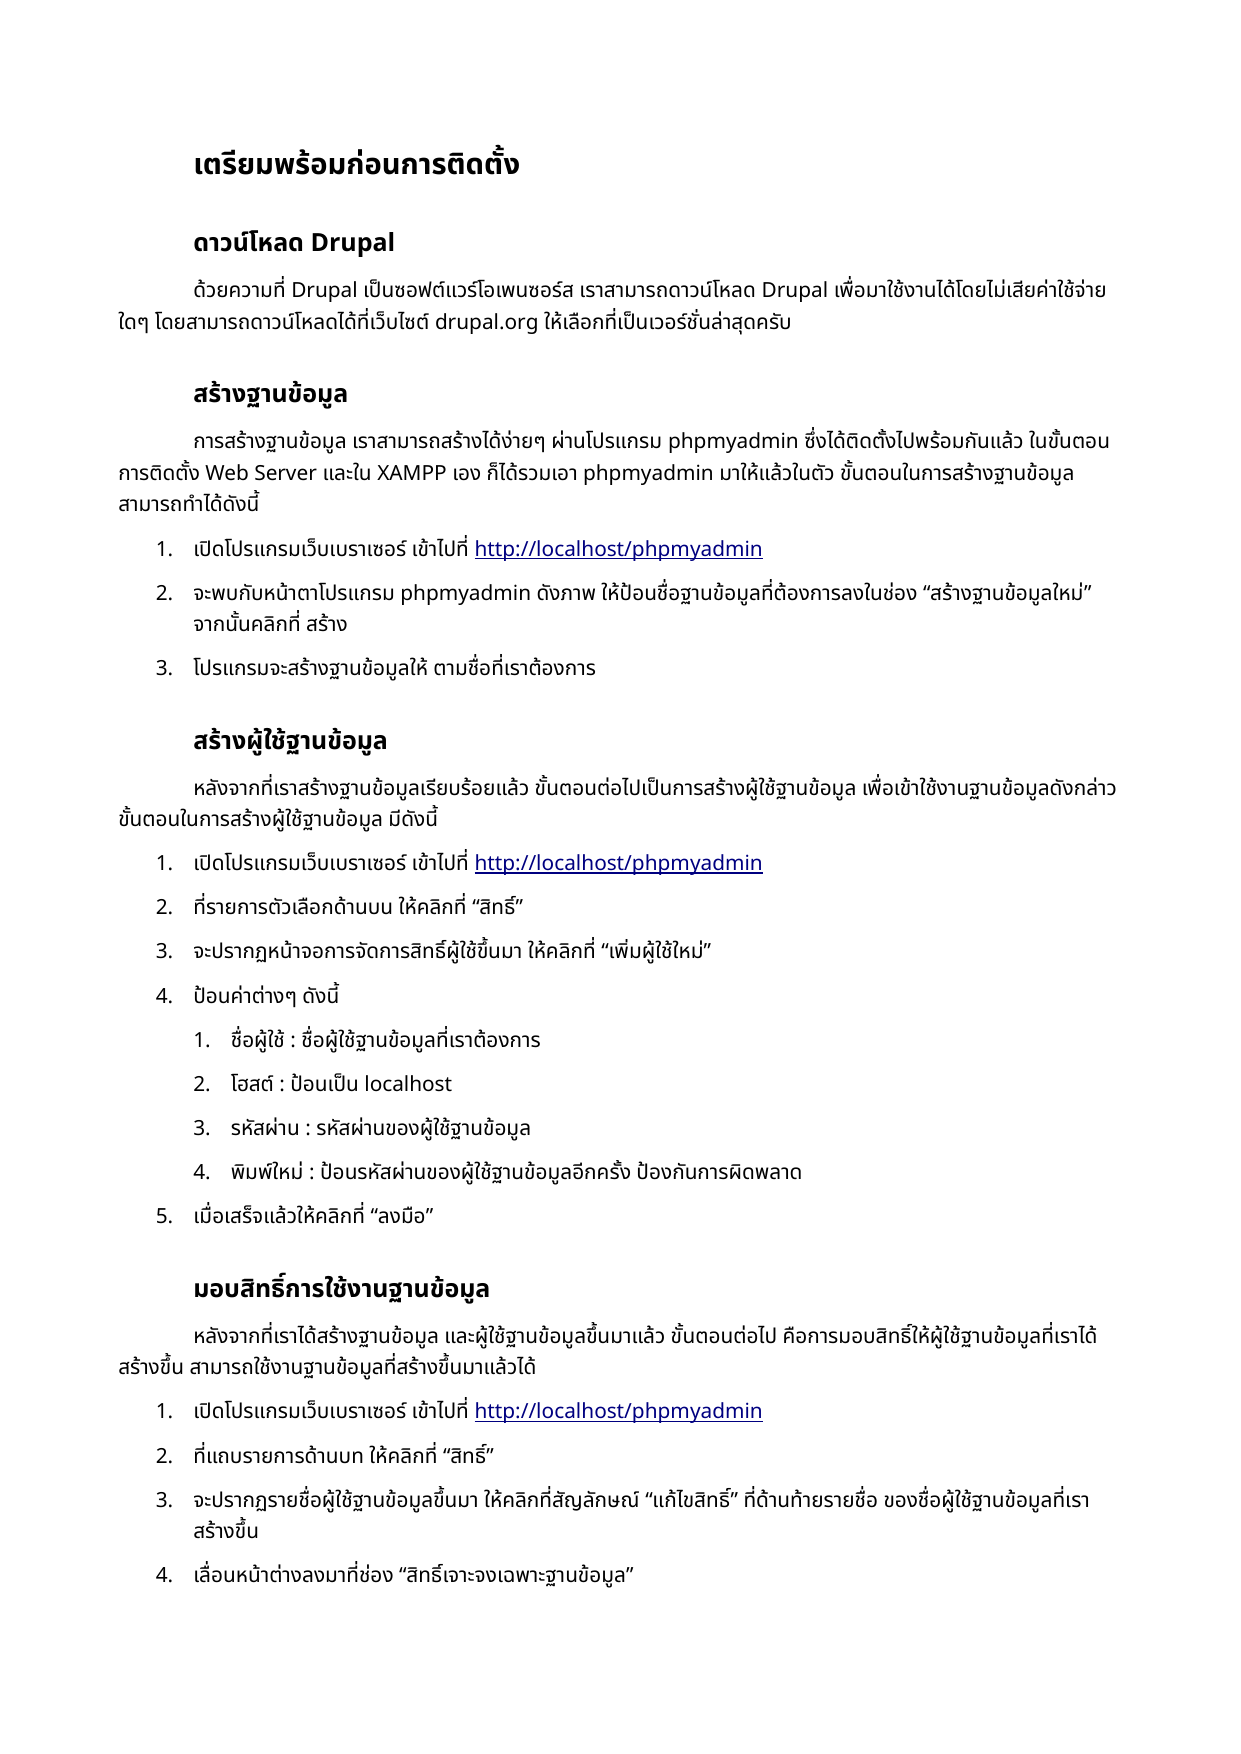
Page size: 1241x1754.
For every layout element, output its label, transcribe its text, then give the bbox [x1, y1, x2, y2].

list เปิดโปรแกรมเว็บเบราเซอร์ เข้าไปที่ http://localhost/phpmyadmin [156, 534, 1122, 565]
list รหัสผ่าน : รหัสผ่านของผู้ใช้ฐานข้อมูล [193, 1113, 1122, 1145]
text ด้วยความที่ Drupal เป็นซอฟต์แวร์โอเพนซอร์ส เราสามารถดาวน์โหลด Drupal เพื่อมาใช้งานได้โดยไม่เสียค่าใช้จ่ายใดๆ โดยสามารถดาวน์โหลดได้ที่เว็บไซต์ drupal.org ให้เลือกที่เป็นเวอร์ชั่นล่าสุดครับ [118, 275, 1122, 338]
subtitle สร้างผู้ใช้ฐานข้อมูล [118, 723, 1122, 760]
list โฮสต์ : ป้อนเป็น localhost [193, 1069, 1122, 1101]
list เลื่อนหน้าต่างลงมาที่ช่อง “สิทธิ์เจาะจงเฉพาะฐานข้อมูล” [156, 1561, 1122, 1592]
text หลังจากที่เราได้สร้างฐานข้อมูล และผู้ใช้ฐานข้อมูลขึ้นมาแล้ว ขั้นตอนต่อไป คือการมอบสิทธิ์ให้ผู้ใช้ฐานข้อมูลที่เราได้สร้างขึ้น สามารถใช้งานฐานข้อมูลที่สร้างขึ้นมาแล้วได้ [118, 1321, 1122, 1384]
list พิมพ์ใหม่ : ป้อนรหัสผ่านของผู้ใช้ฐานข้อมูลอีกครั้ง ป้องกันการผิดพลาด [193, 1157, 1122, 1189]
list ป้อนค่าต่างๆ ดังนี้ [156, 981, 1122, 1012]
subtitle ดาวน์โหลด Drupal [118, 225, 1122, 263]
list ที่รายการตัวเลือกด้านบน ให้คลิกที่ “สิทธิ์” [156, 892, 1122, 924]
list จะปรากฏหน้าจอการจัดการสิทธิ์ผู้ใช้ขึ้นมา ให้คลิกที่ “เพิ่มผู้ใช้ใหม่” [156, 937, 1122, 968]
subtitle มอบสิทธิ์การใช้งานฐานข้อมูล [118, 1271, 1122, 1309]
text การสร้างฐานข้อมูล เราสามารถสร้างได้ง่ายๆ ผ่านโปรแกรม phpmyadmin ซึ่งได้ติดตั้งไปพร้อมกันแล้ว ในขั้นตอนการติดตั้ง Web Server และใน XAMPP เอง ก็ได้รวมเอา phpmyadmin มาให้แล้วในตัว ขั้นตอนในการสร้างฐานข้อมูลสามารถทำได้ดังนี้ [118, 426, 1122, 521]
list เปิดโปรแกรมเว็บเบราเซอร์ เข้าไปที่ http://localhost/phpmyadmin [156, 1397, 1122, 1428]
list จะพบกับหน้าตาโปรแกรม phpmyadmin ดังภาพ ให้ป้อนชื่อฐานข้อมูลที่ต้องการลงในช่อง “สร้างฐานข้อมูลใหม่” จากนั้นคลิกที่ สร้าง [156, 578, 1122, 641]
list จะปรากฏรายชื่อผู้ใช้ฐานข้อมูลขึ้นมา ให้คลิกที่สัญลักษณ์ “แก้ไขสิทธิ์” ที่ด้านท้ายรายชื่อ ของชื่อผู้ใช้ฐานข้อมูลที่เราสร้างขึ้น [156, 1485, 1122, 1548]
subtitle เตรียมพร้อมก่อนการติดตั้ง [193, 143, 1122, 187]
list ชื่อผู้ใช้ : ชื่อผู้ใช้ฐานข้อมูลที่เราต้องการ [193, 1025, 1122, 1057]
subtitle สร้างฐานข้อมูล [118, 376, 1122, 414]
list เปิดโปรแกรมเว็บเบราเซอร์ เข้าไปที่ http://localhost/phpmyadmin [156, 848, 1122, 880]
list เมื่อเสร็จแล้วให้คลิกที่ “ลงมือ” [156, 1202, 1122, 1233]
text หลังจากที่เราสร้างฐานข้อมูลเรียบร้อยแล้ว ขั้นตอนต่อไปเป็นการสร้างผู้ใช้ฐานข้อมูล เพื่อเข้าใช้งานฐานข้อมูลดังกล่าว ขั้นตอนในการสร้างผู้ใช้ฐานข้อมูล มีดังนี้ [118, 773, 1122, 836]
list โปรแกรมจะสร้างฐานข้อมูลให้ ตามชื่อที่เราต้องการ [156, 653, 1122, 685]
list ที่แถบรายการด้านบท ให้คลิกที่ “สิทธิ์” [156, 1441, 1122, 1472]
